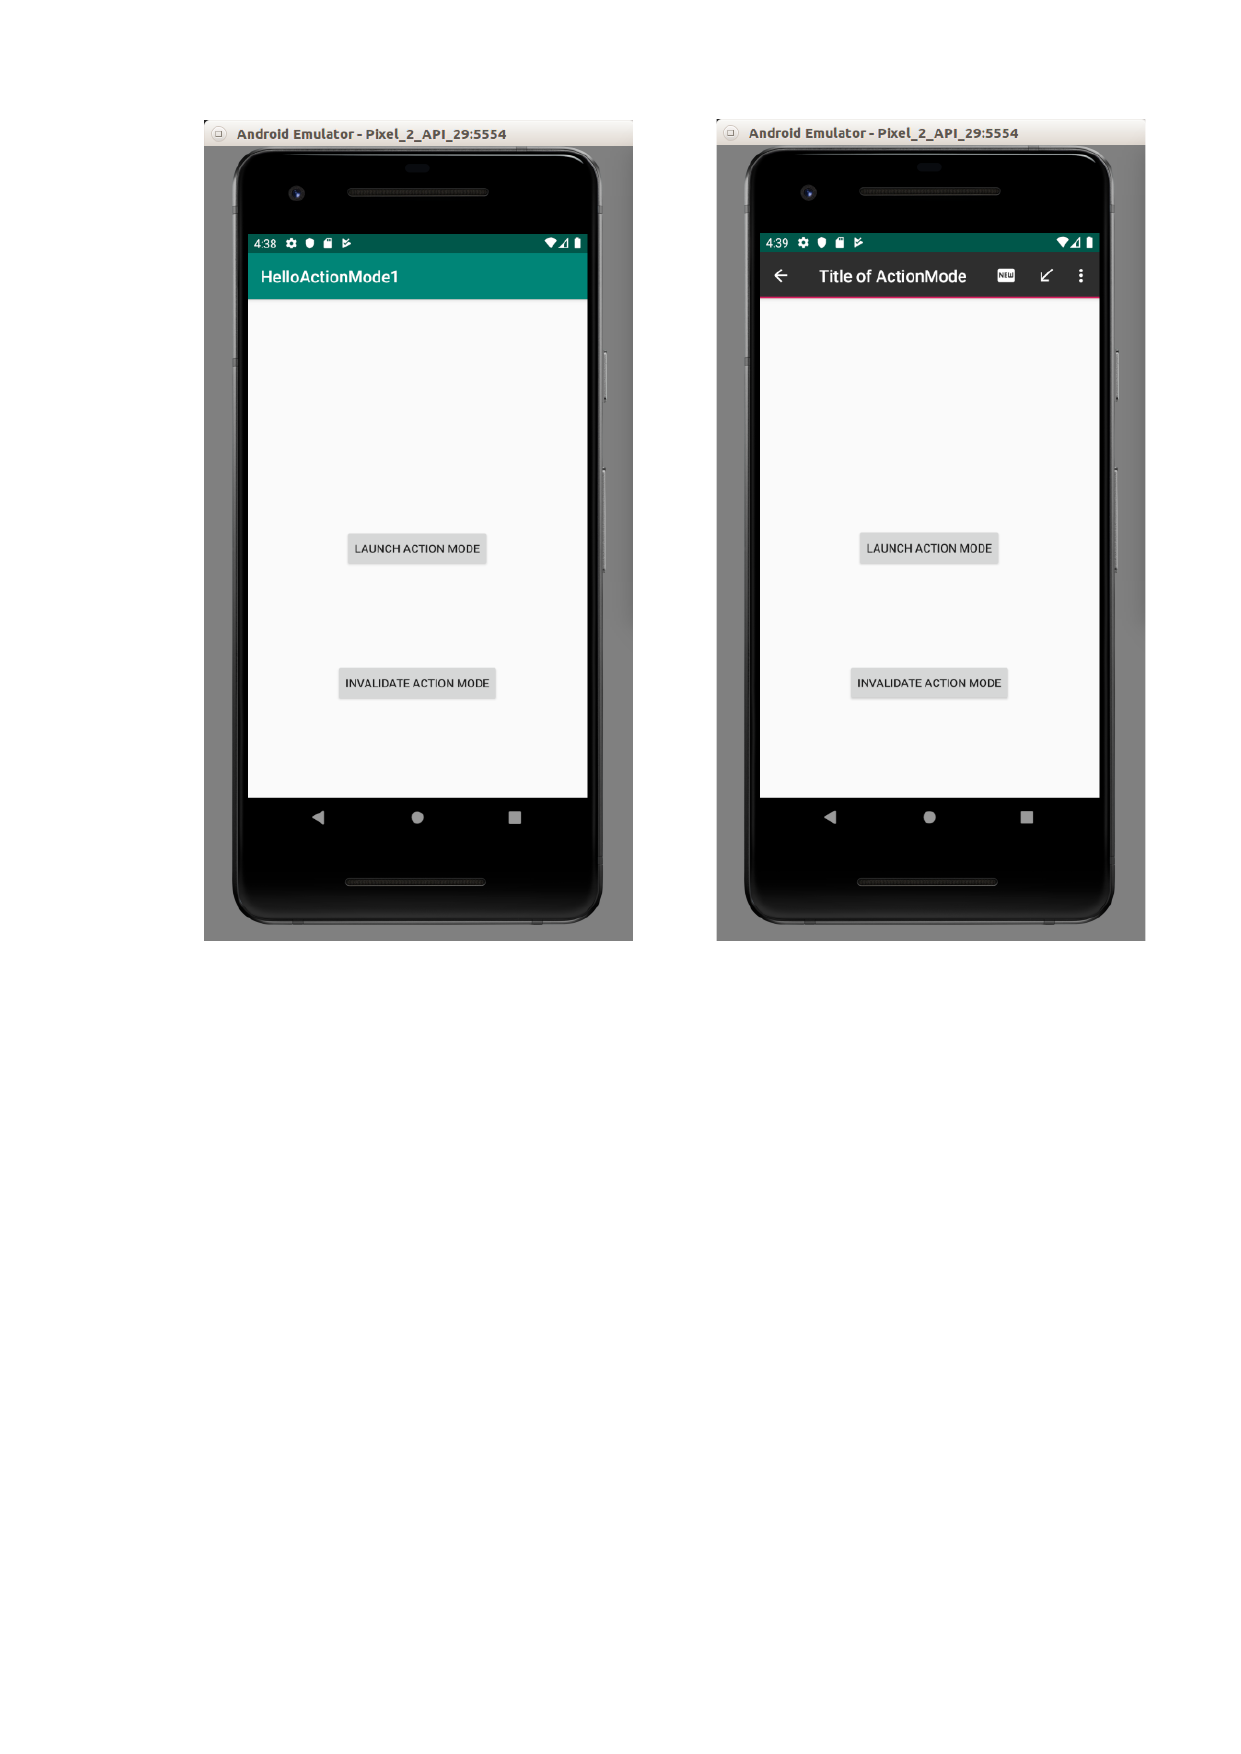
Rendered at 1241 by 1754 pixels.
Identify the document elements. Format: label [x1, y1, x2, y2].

picture [204, 120, 633, 941]
picture [716, 119, 1146, 941]
